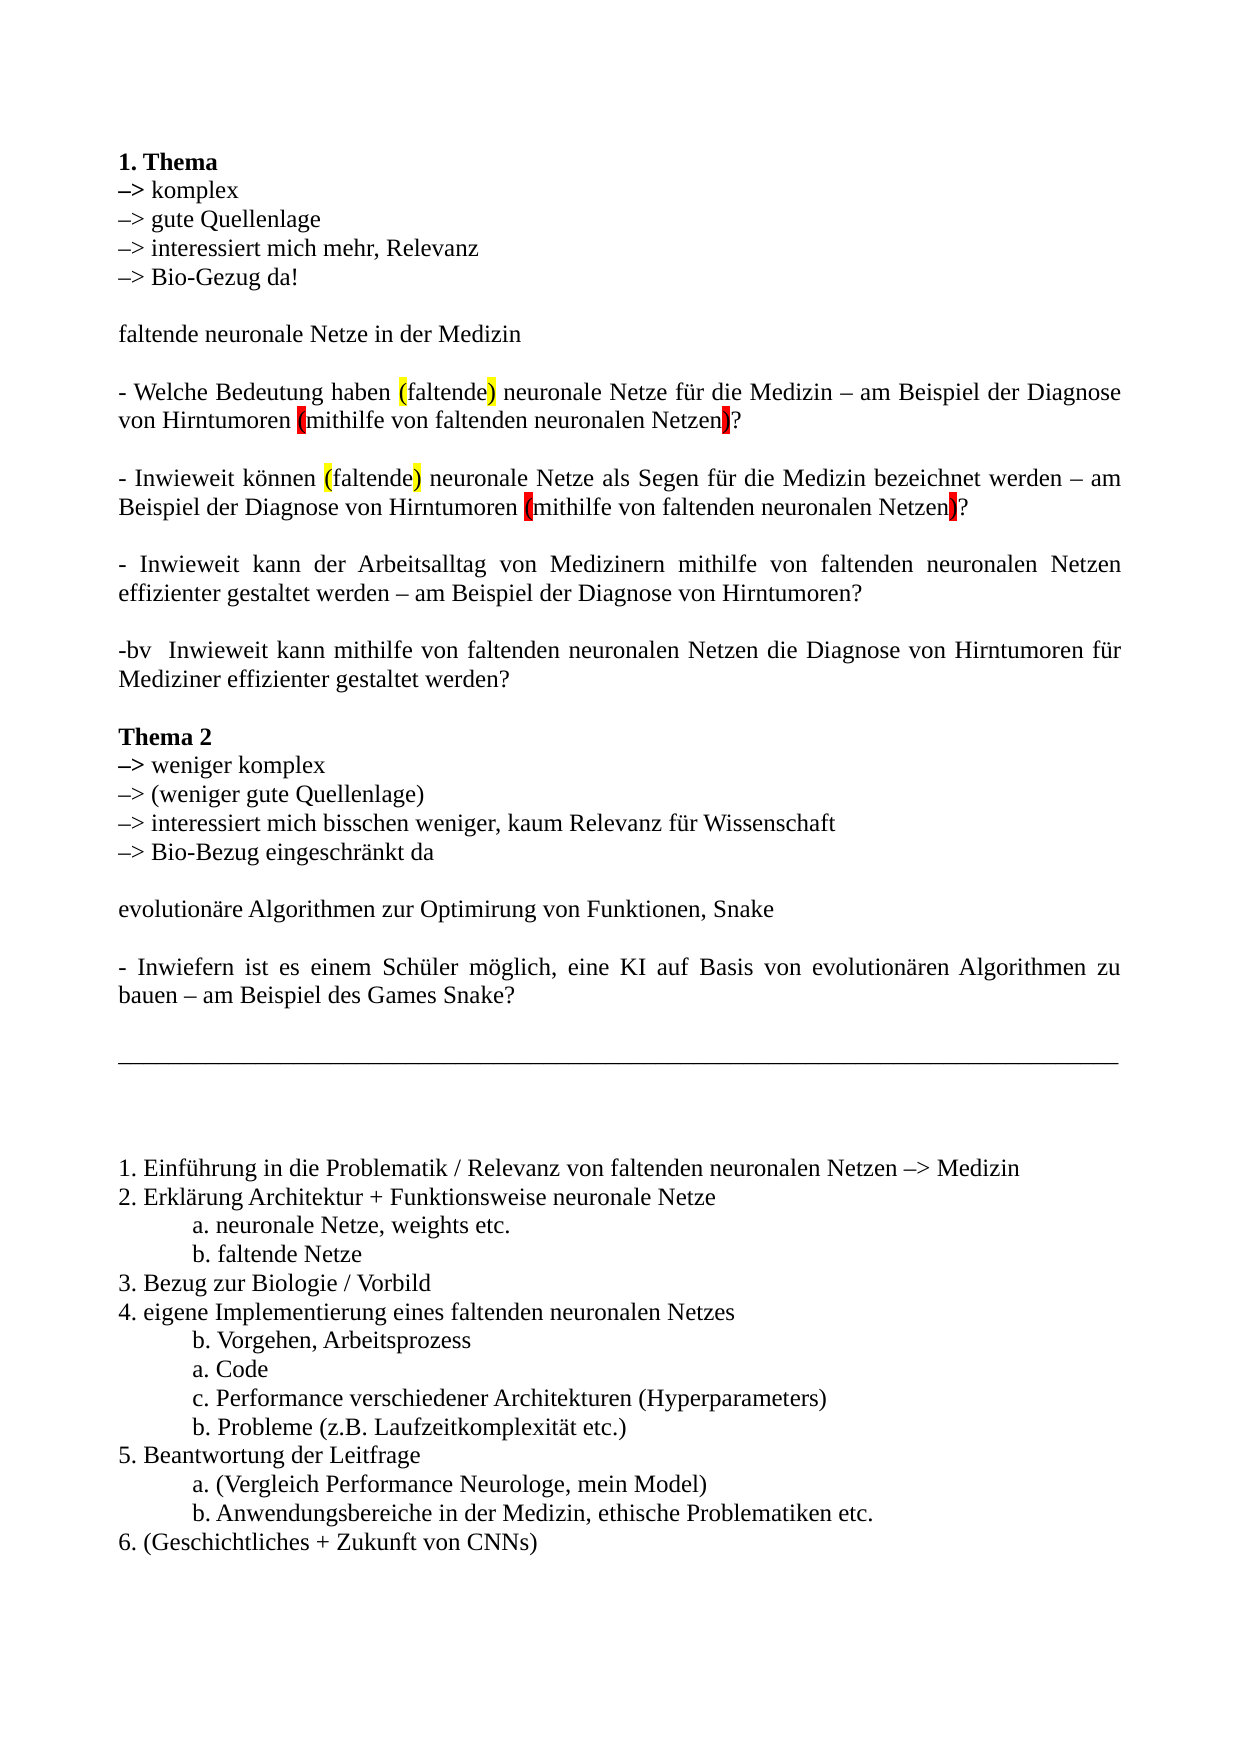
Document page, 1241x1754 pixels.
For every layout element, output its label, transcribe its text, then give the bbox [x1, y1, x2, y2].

text 3. Bezug zur Biologie / Vorbild [118, 1268, 1122, 1297]
text - Inwieweit können (faltende) neuronale Netze als Segen für die Medizin bezeichnet werden – am Beispiel der Diagnose von Hirntumoren (mithilfe von faltenden neuronalen Netzen)? [118, 463, 1122, 521]
text Thema 2 [118, 722, 1122, 751]
text faltende neuronale Netze in der Medizin [118, 319, 1122, 348]
text b. Anwendungsbereiche in der Medizin, ethische Problematiken etc. [118, 1498, 1122, 1527]
text - Inwiefern ist es einem Schüler möglich, eine KI auf Basis von evolutionären Algorithmen zu bauen – am Beispiel des Games Snake? [118, 952, 1122, 1009]
text 1. Thema –> komplex [118, 147, 1122, 204]
text b. Probleme (z.B. Laufzeitkomplexität etc.) [118, 1412, 1122, 1441]
text –> Bio-Gezug da! [118, 262, 1122, 319]
text evolutionäre Algorithmen zur Optimirung von Funktionen, Snake [118, 894, 1122, 923]
text –> (weniger gute Quellenlage) [118, 779, 1122, 808]
text c. Performance verschiedener Architekturen (Hyperparameters) [118, 1383, 1122, 1412]
text a. neuronale Netze, weights etc. [118, 1211, 1122, 1239]
text a. (Vergleich Performance Neurologe, mein Model) [118, 1469, 1122, 1498]
text - Inwieweit kann der Arbeitsalltag von Medizinern mithilfe von faltenden neuronalen Netzen effizienter gestaltet werden – am Beispiel der Diagnose von Hirntumoren? [118, 549, 1122, 607]
text –> interessiert mich mehr, Relevanz [118, 233, 1122, 262]
text 6. (Geschichtliches + Zukunft von CNNs) [118, 1527, 1122, 1556]
text a. Code [118, 1354, 1122, 1383]
text 4. eigene Implementierung eines faltenden neuronalen Netzes [118, 1297, 1122, 1326]
text 1. Einführung in die Problematik / Relevanz von faltenden neuronalen Netzen –> Medizin [118, 1153, 1122, 1182]
text –> gute Quellenlage [118, 204, 1122, 233]
text –> weniger komplex [118, 751, 1122, 779]
text -bv Inwieweit kann mithilfe von faltenden neuronalen Netzen die Diagnose von Hirntumoren für Mediziner effizienter gestaltet werden? [118, 636, 1122, 693]
text ________________________________________________________________________________ [118, 1038, 1122, 1067]
text b. faltende Netze [118, 1239, 1122, 1268]
text - Welche Bedeutung haben (faltende) neuronale Netze für die Medizin – am Beispiel der Diagnose von Hirntumoren (mithilfe von faltenden neuronalen Netzen)? [118, 377, 1122, 434]
text 2. Erklärung Architektur + Funktionsweise neuronale Netze [118, 1182, 1122, 1211]
text b. Vorgehen, Arbeitsprozess [118, 1326, 1122, 1354]
text –> Bio-Bezug eingeschränkt da [118, 837, 1122, 866]
text 5. Beantwortung der Leitfrage [118, 1441, 1122, 1469]
text –> interessiert mich bisschen weniger, kaum Relevanz für Wissenschaft [118, 808, 1122, 837]
